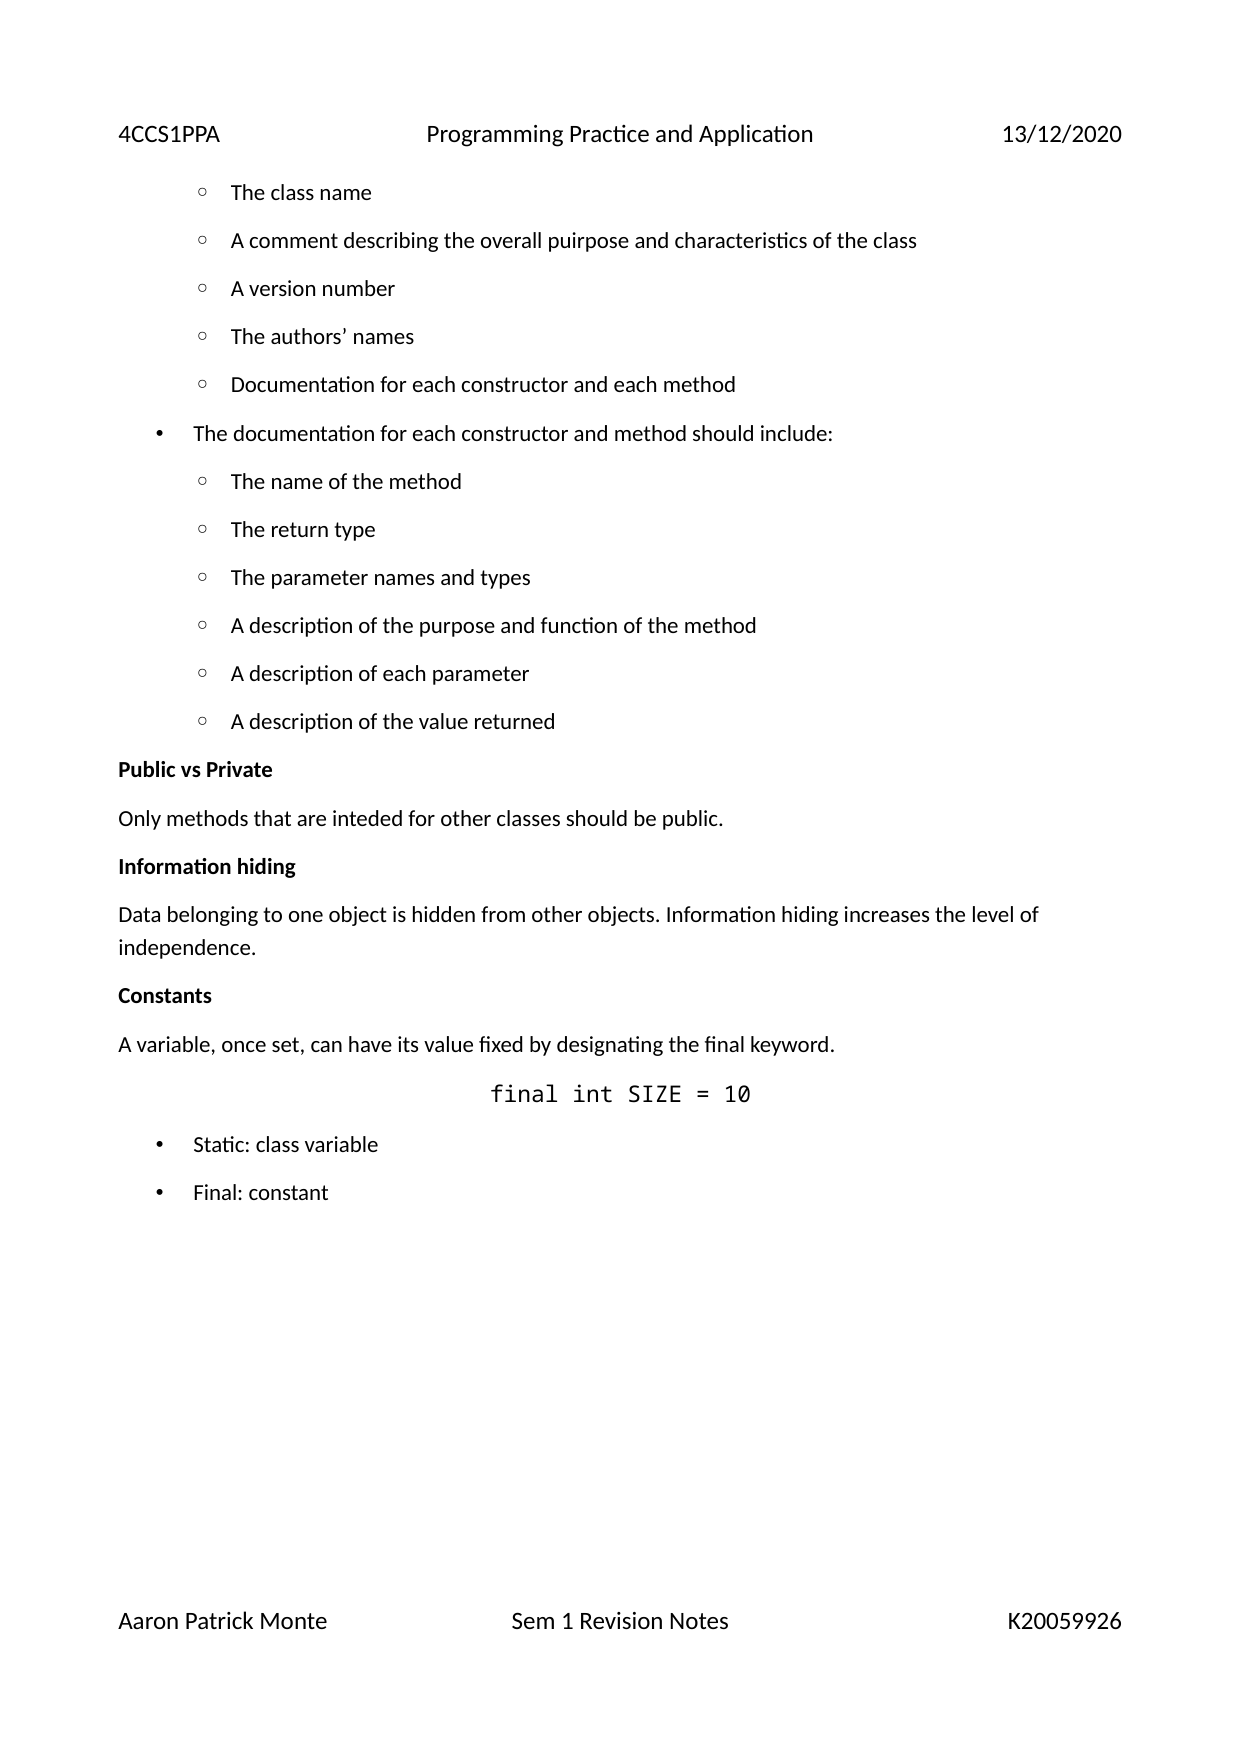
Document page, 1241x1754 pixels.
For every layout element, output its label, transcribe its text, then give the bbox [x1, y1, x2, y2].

text Only methods that are inteded for other classes should be public. [118, 804, 1122, 832]
list A comment describing the overall puirpose and characteristics of the class [193, 226, 1122, 254]
list Static: class variable [156, 1130, 1122, 1158]
list Final: constant [156, 1178, 1122, 1206]
list The class name [193, 178, 1122, 206]
list The documentation for each constructor and method should include: [156, 419, 1122, 447]
list A description of the purpose and function of the method [193, 611, 1122, 639]
text A variable, once set, can have its value fixed by designating the final keyword. [118, 1030, 1122, 1058]
list The authors’ names [193, 322, 1122, 351]
list A description of the value returned [193, 707, 1122, 736]
text final int SIZE = 10 [118, 1078, 1122, 1109]
list The name of the method [193, 467, 1122, 495]
list A description of each parameter [193, 659, 1122, 687]
list The return type [193, 515, 1122, 543]
list The parameter names and types [193, 563, 1122, 591]
text Public vs Private [118, 756, 1122, 784]
text Constants [118, 982, 1122, 1010]
list Documentation for each constructor and each method [193, 371, 1122, 399]
text Data belonging to one object is hidden from other objects. Information hiding increases the level of independence. [118, 900, 1122, 962]
text Information hiding [118, 852, 1122, 880]
list A version number [193, 274, 1122, 302]
